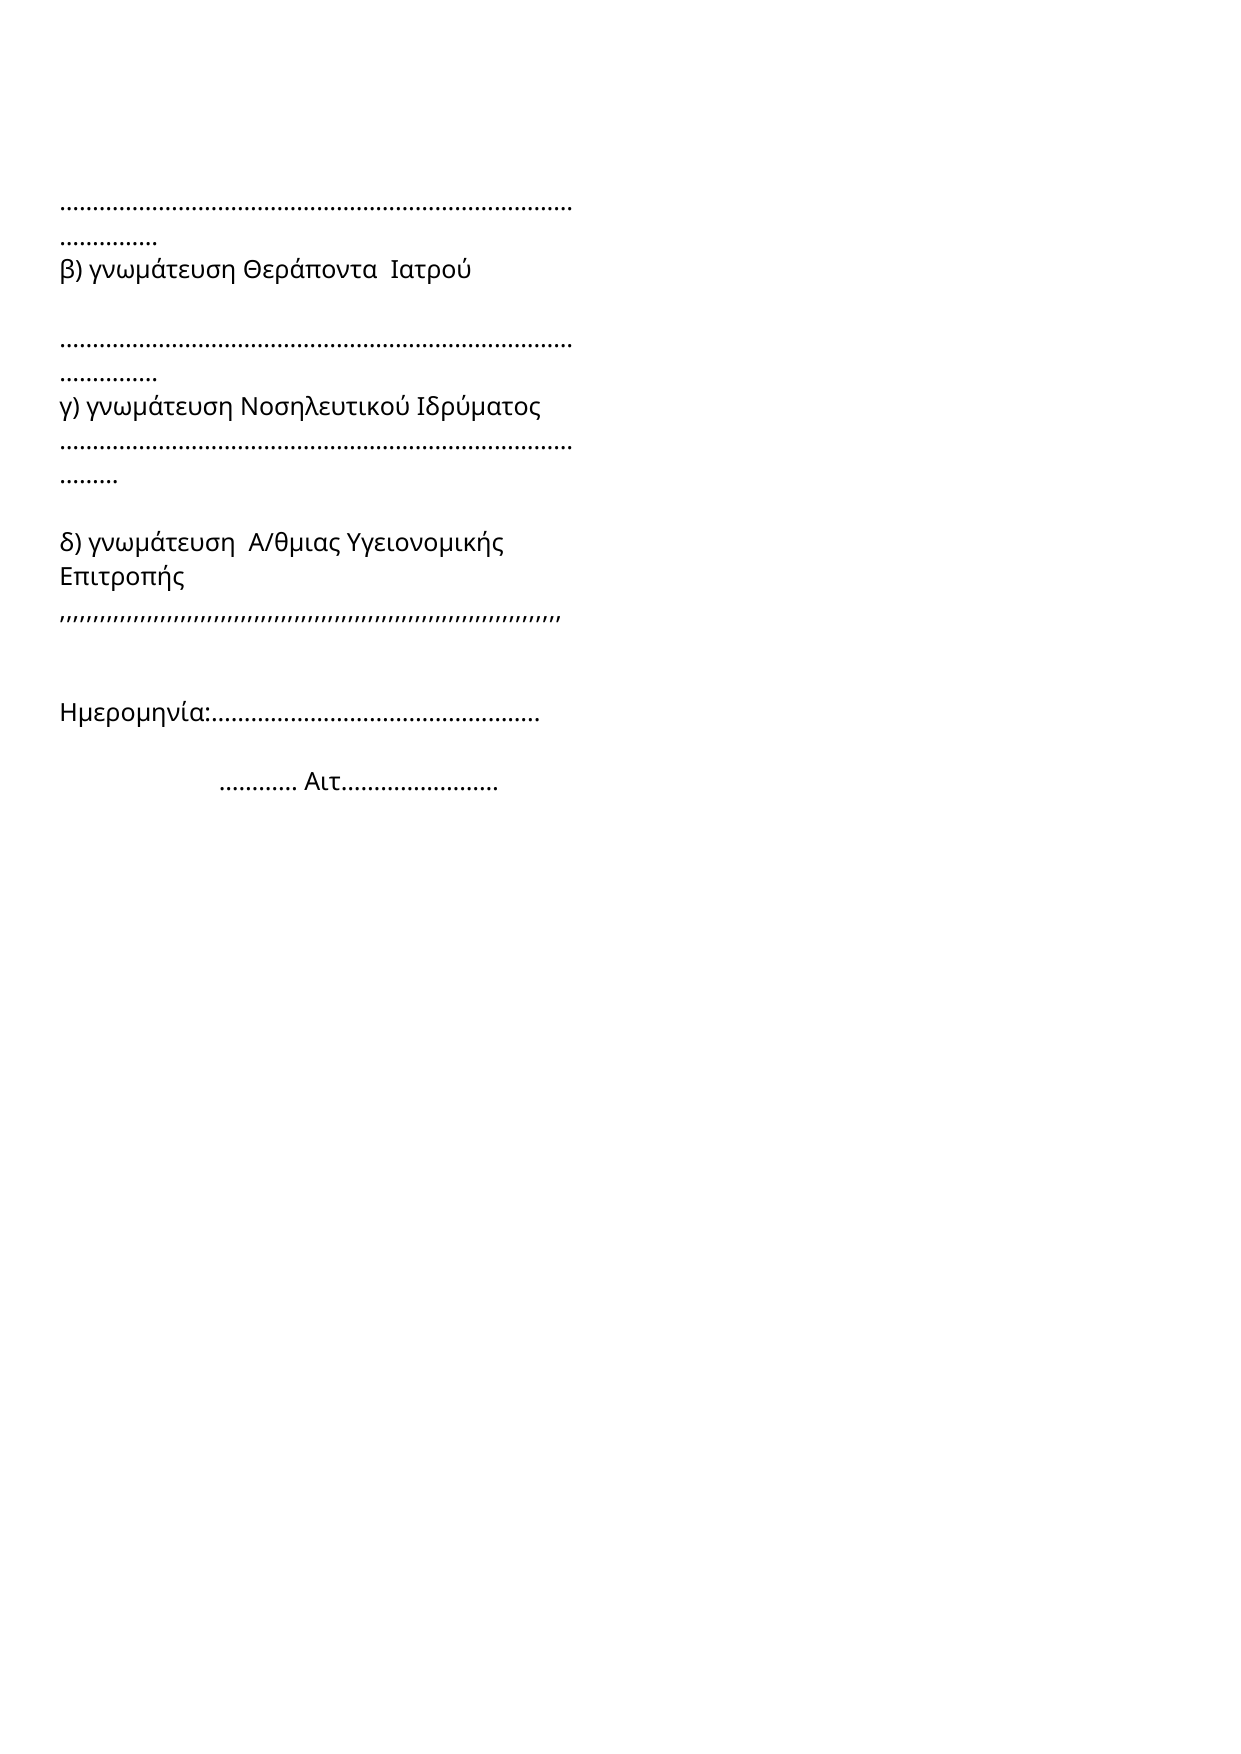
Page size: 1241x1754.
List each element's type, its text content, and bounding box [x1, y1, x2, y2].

text β) γνωμάτευση Θεράποντα Ιατρού [59, 252, 583, 286]
text …………………………………………………………………………… [59, 422, 583, 491]
text ………… Αιτ…………………… [59, 763, 583, 797]
text ………………………………………………………………………………… [59, 320, 583, 388]
text ,,,,,,,,,,,,,,,,,,,,,,,,,,,,,,,,,,,,,,,,,,,,,,,,,,,,,,,,,,,,,,,,,,,,,,,,,,, [59, 593, 583, 627]
text Ημερομηνία:………………………………………….. [59, 695, 583, 729]
text γ) γνωμάτευση Νοσηλευτικού Ιδρύματος [59, 388, 583, 422]
text δ) γνωμάτευση Α/θμιας Υγειονομικής Επιτροπής [59, 525, 583, 593]
text ………………………………………………………………………………… [59, 184, 583, 252]
